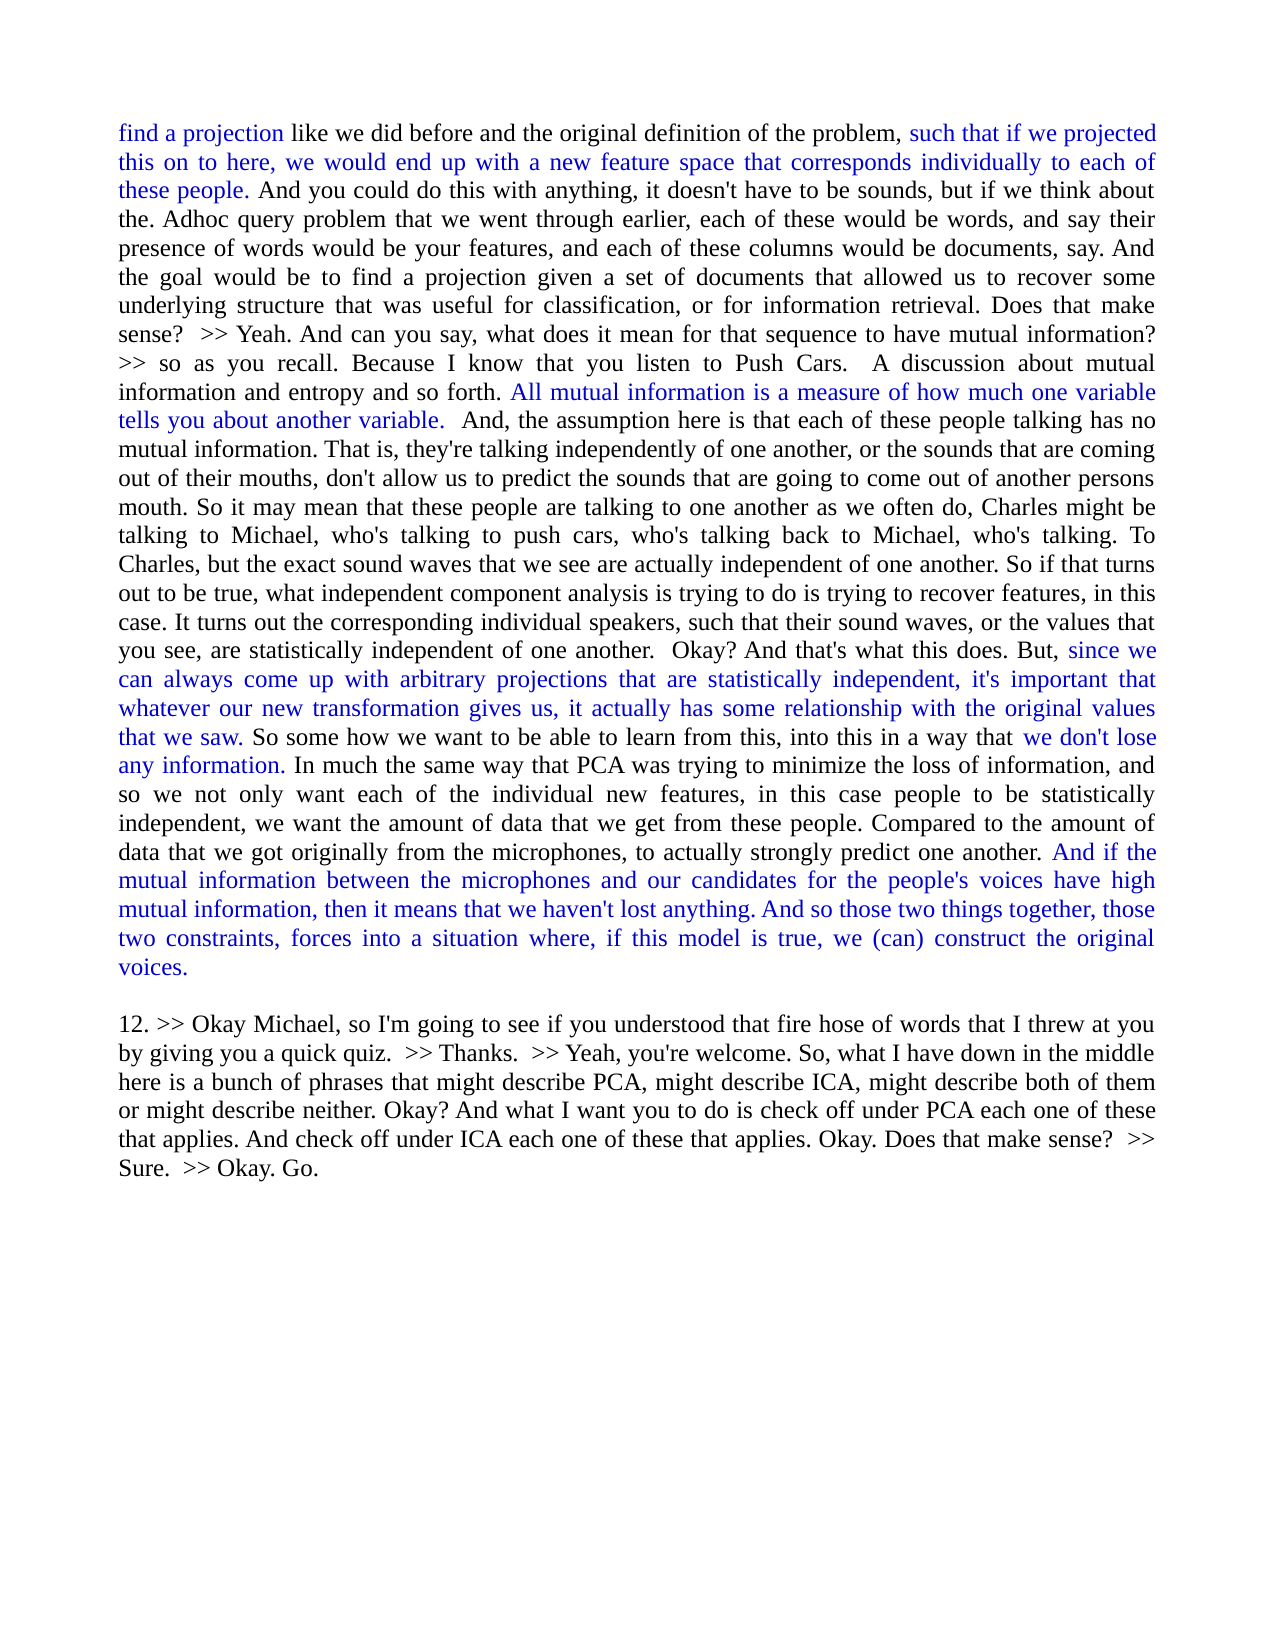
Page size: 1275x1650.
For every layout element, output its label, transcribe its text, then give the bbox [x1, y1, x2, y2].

text find a projection like we did before and the original definition of the problem, such that if we projected this on to here, we would end up with a new feature space that corresponds individually to each of these people. And you could do this with anything, it doesn't have to be sounds, but if we think about the. Adhoc query problem that we went through earlier, each of these would be words, and say their presence of words would be your features, and each of these columns would be documents, say. And the goal would be to find a projection given a set of documents that allowed us to recover some underlying structure that was useful for classification, or for information retrieval. Does that make sense? >> Yeah. And can you say, what does it mean for that sequence to have mutual information? >> so as you recall. Because I know that you listen to Push Cars. A discussion about mutual information and entropy and so forth. All mutual information is a measure of how much one variable tells you about another variable. And, the assumption here is that each of these people talking has no mutual information. That is, they're talking independently of one another, or the sounds that are coming out of their mouths, don't allow us to predict the sounds that are going to come out of another persons mouth. So it may mean that these people are talking to one another as we often do, Charles might be talking to Michael, who's talking to push cars, who's talking back to Michael, who's talking. To Charles, but the exact sound waves that we see are actually independent of one another. So if that turns out to be true, what independent component analysis is trying to do is trying to recover features, in this case. It turns out the corresponding individual speakers, such that their sound waves, or the values that you see, are statistically independent of one another. Okay? And that's what this does. But, since we can always come up with arbitrary projections that are statistically independent, it's important that whatever our new transformation gives us, it actually has some relationship with the original values that we saw. So some how we want to be able to learn from this, into this in a way that we don't lose any information. In much the same way that PCA was trying to minimize the loss of information, and so we not only want each of the individual new features, in this case people to be statistically independent, we want the amount of data that we get from these people. Compared to the amount of data that we got originally from the microphones, to actually strongly predict one another. And if the mutual information between the microphones and our candidates for the people's voices have high mutual information, then it means that we haven't lost anything. And so those two things together, those two constraints, forces into a situation where, if this model is true, we (can) construct the original voices. [118, 118, 1157, 981]
text 12. >> Okay Michael, so I'm going to see if you understood that fire hose of words that I threw at you by giving you a quick quiz. >> Thanks. >> Yeah, you're welcome. So, what I have down in the middle here is a bunch of phrases that might describe PCA, might describe ICA, might describe both of them or might describe neither. Okay? And what I want you to do is check off under PCA each one of these that applies. And check off under ICA each one of these that applies. Okay. Does that make sense? >> Sure. >> Okay. Go. [118, 1009, 1157, 1182]
